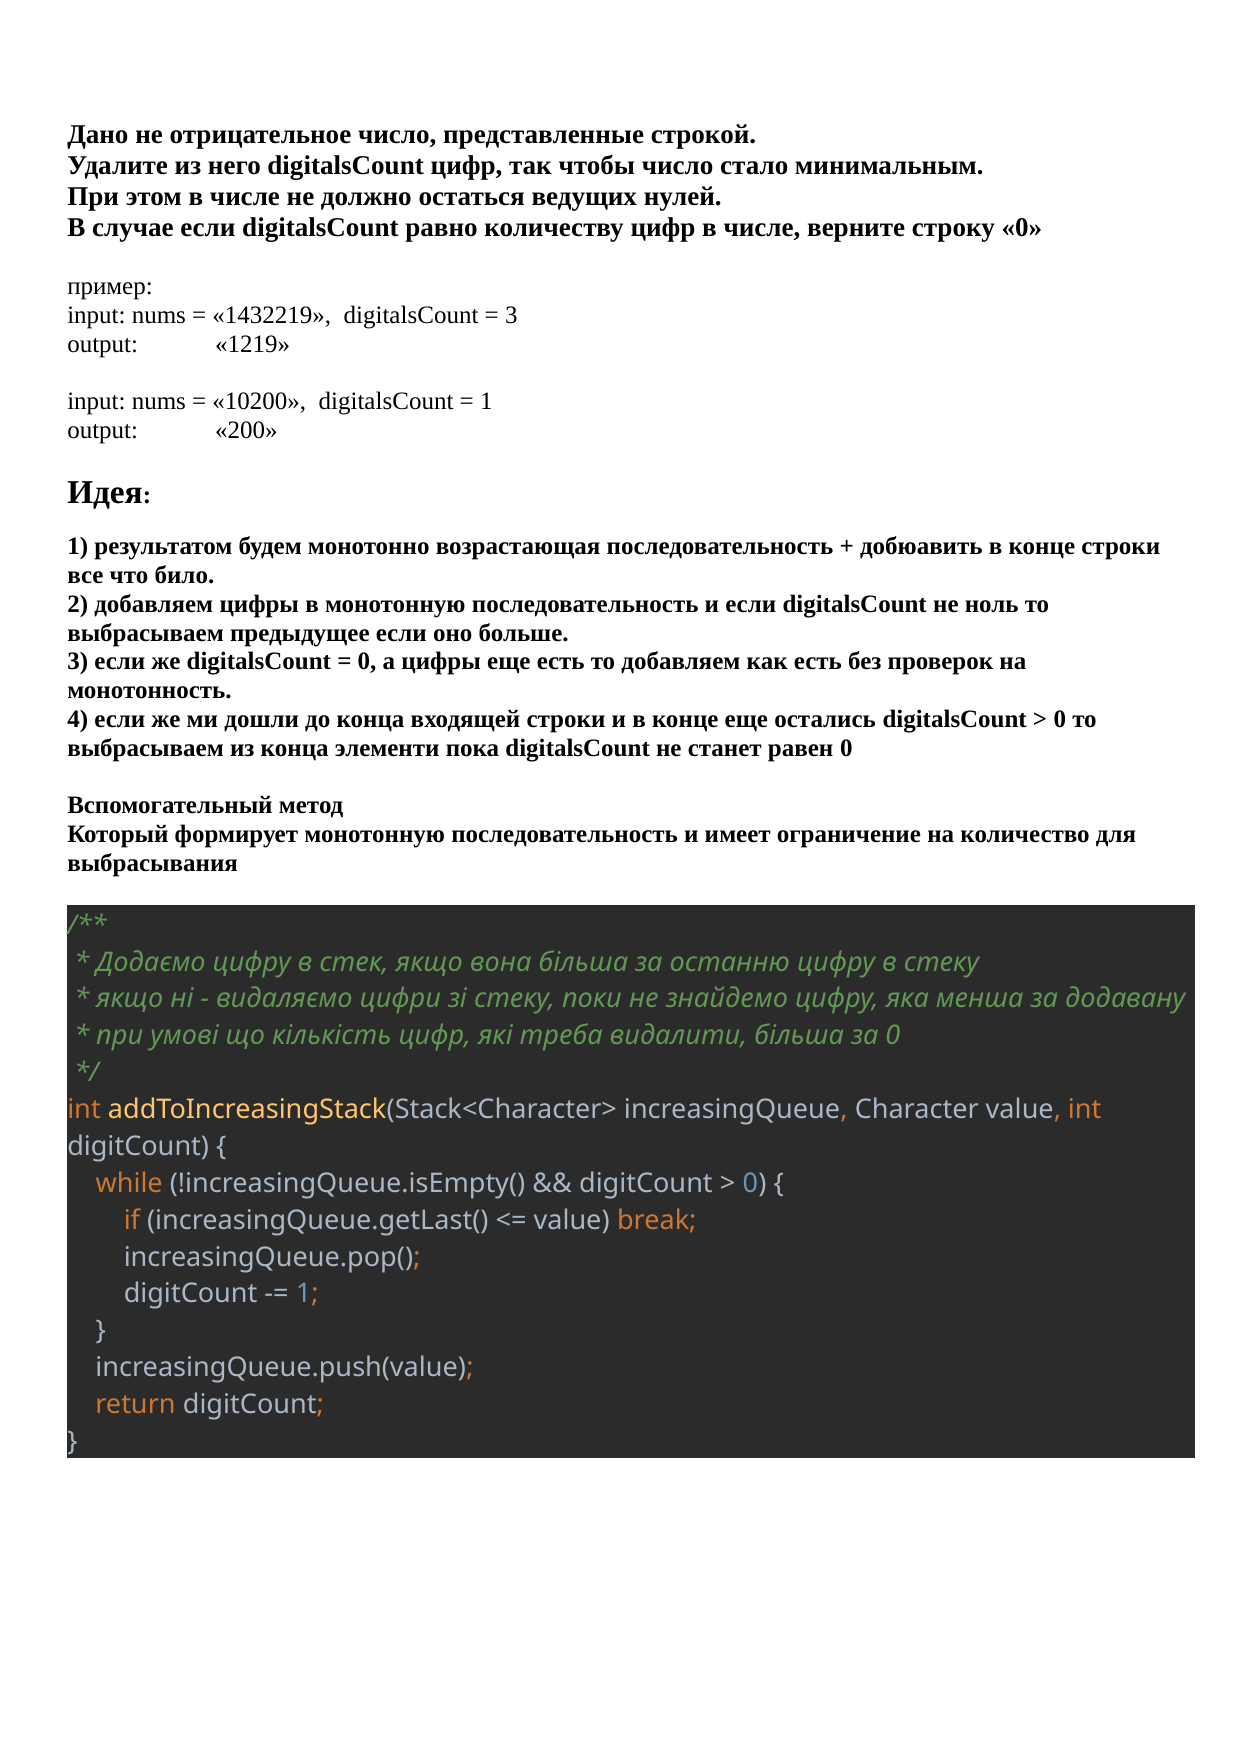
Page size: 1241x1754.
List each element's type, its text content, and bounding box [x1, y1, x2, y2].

text В случае если digitalsCount равно количеству цифр в числе, верните строку «0» [67, 212, 1195, 243]
text Дано не отрицательное число, представленные строкой. [67, 118, 1195, 149]
text Идея: [67, 473, 1195, 511]
text 2) добавляем цифры в монотонную последовательность и если digitalsCount не ноль то выбрасываем предыдущее если оно больше. [67, 589, 1195, 646]
text output: «1219» [67, 329, 1195, 358]
text input: nums = «10200», digitalsCount = 1 [67, 386, 1195, 415]
text 1) результатом будем монотонно возрастающая последовательность + добюавить в конце строки все что било. [67, 531, 1195, 589]
text При этом в числе не должно остаться ведущих нулей. [67, 180, 1195, 212]
text пример: [67, 271, 1195, 300]
text Удалите из него digitalsCount цифр, так чтобы число стало минимальным. [67, 149, 1195, 180]
text Вспомогательный метод [67, 790, 1195, 819]
text Который формирует монотонную последовательность и имеет ограничение на количество для выбрасывания [67, 819, 1195, 876]
text /** * Додаємо цифру в стек, якщо вона більша за останню цифру в стеку * якщо ні - видаляємо цифри зі стеку, поки не знайдемо цифру, яка менша за додавану * при умові що кількість цифр, які треба видалити, більша за 0 */ int addToIncreasingStack(Stack<Character> increasingQueue, Character value, int digitCount) { while (!increasingQueue.isEmpty() && digitCount > 0) { if (increasingQueue.getLast() <= value) break; increasingQueue.pop(); digitCount -= 1; } increasingQueue.push(value); return digitCount; } [67, 905, 1195, 1458]
text input: nums = «1432219», digitalsCount = 3 [67, 300, 1195, 329]
text output: «200» [67, 415, 1195, 444]
text 4) если же ми дошли до конца входящей строки и в конце еще остались digitalsCount > 0 то выбрасываем из конца элементи пока digitalsCount не станет равен 0 [67, 704, 1195, 761]
text 3) если же digitalsCount = 0, а цифры еще есть то добавляем как есть без проверок на монотонность. [67, 646, 1195, 704]
